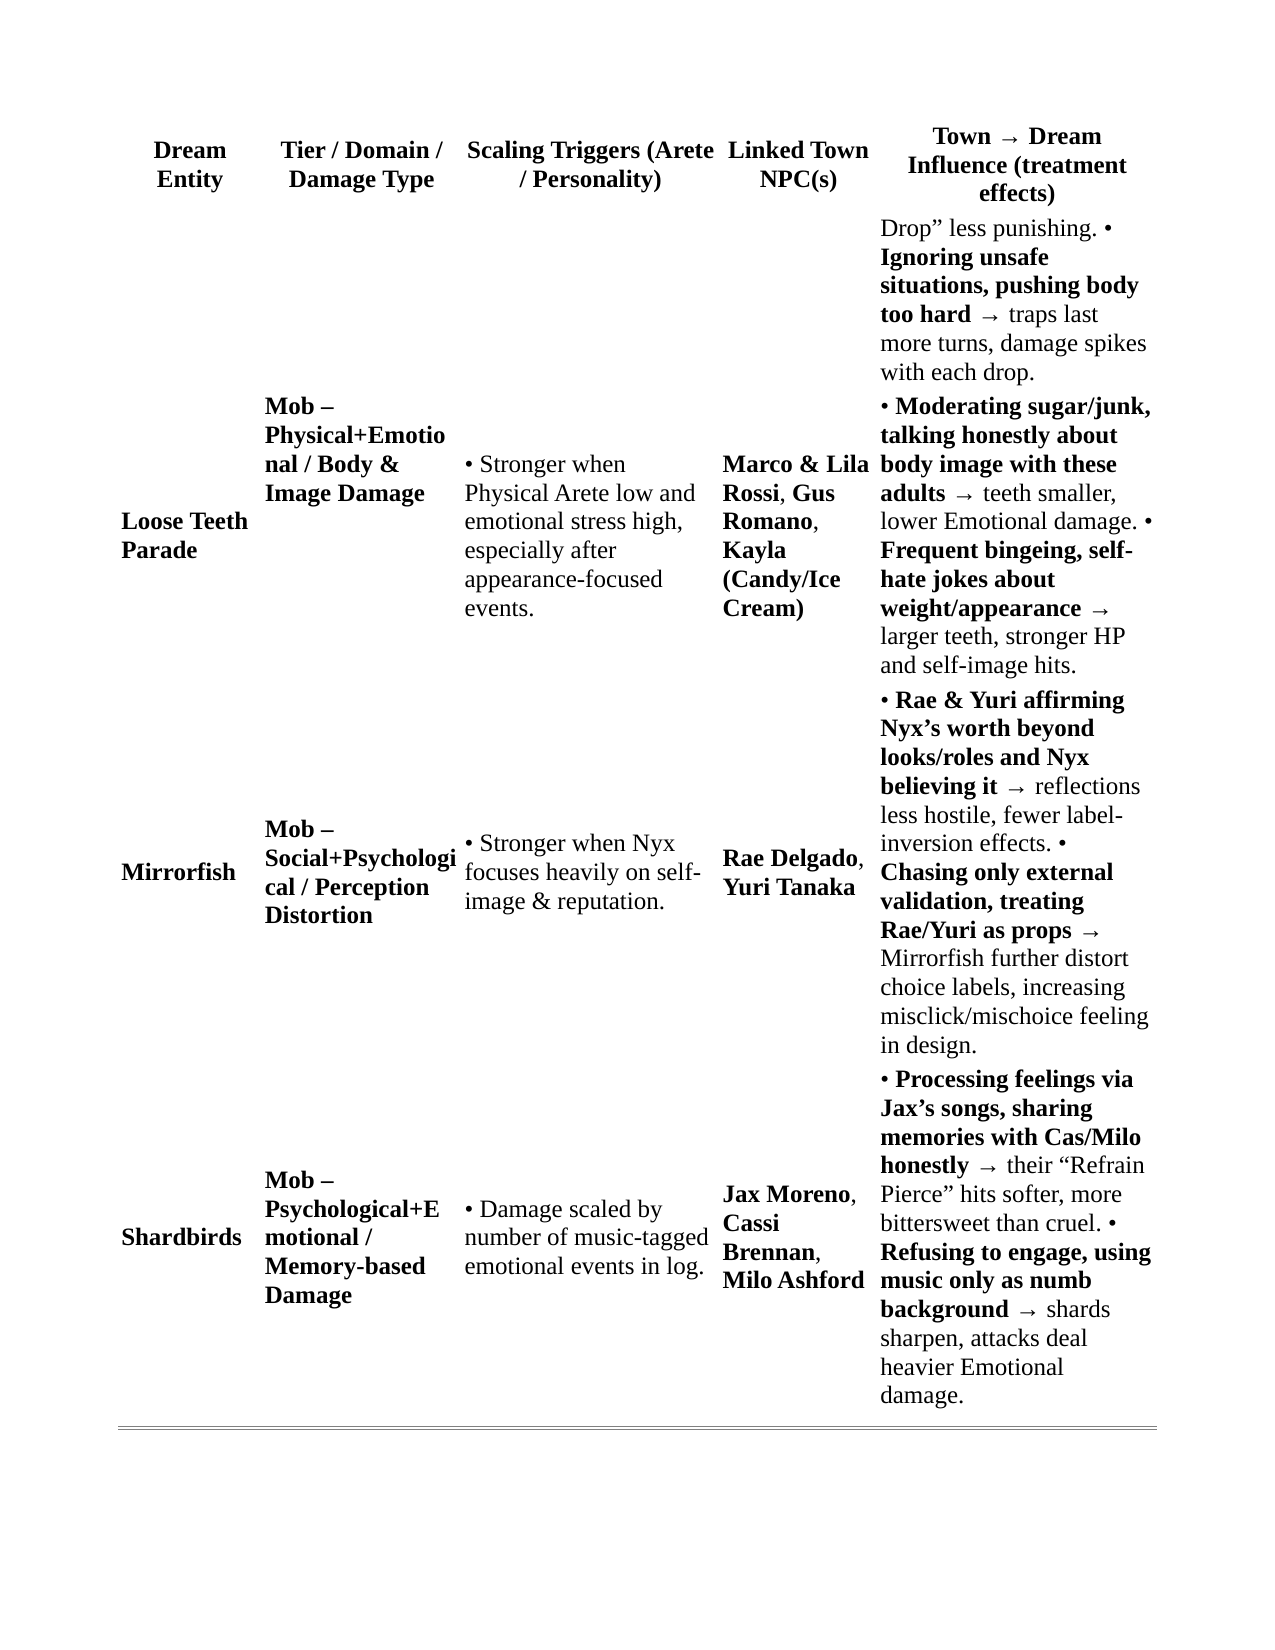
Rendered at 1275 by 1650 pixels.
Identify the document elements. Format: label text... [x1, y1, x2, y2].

table_cell • Damage scaled by number of music-tagged emotional events in log. [461, 1061, 719, 1412]
table_cell [461, 210, 719, 388]
table_cell Loose Teeth Parade [118, 389, 262, 682]
table_header Scaling Triggers (Arete / Personality) [461, 118, 719, 210]
table_cell • Moderating sugar/junk, talking honestly about body image with these adults → teeth smaller, lower Emotional damage. • Frequent bingeing, self-hate jokes about weight/appearance → larger teeth, stronger HP and self-image hits. [877, 389, 1157, 682]
table_cell • Rae & Yuri affirming Nyx’s worth beyond looks/roles and Nyx believing it → reflections less hostile, fewer label-inversion effects. • Chasing only external validation, treating Rae/Yuri as props → Mirrorfish further distort choice labels, increasing misclick/mischoice feeling in design. [877, 682, 1157, 1061]
table_cell Jax Moreno, Cassi Brennan, Milo Ashford [720, 1061, 877, 1412]
table_cell • Stronger when Physical Arete low and emotional stress high, especially after appearance-focused events. [461, 389, 719, 682]
table_cell Mirrorfish [118, 682, 262, 1061]
table_header Town → Dream Influence (treatment effects) [877, 118, 1157, 210]
table_header Linked Town NPC(s) [720, 118, 877, 210]
table_cell [720, 210, 877, 388]
table_cell • Processing feelings via Jax’s songs, sharing memories with Cas/Milo honestly → their “Refrain Pierce” hits softer, more bittersweet than cruel. • Refusing to engage, using music only as numb background → shards sharpen, attacks deal heavier Emotional damage. [877, 1061, 1157, 1412]
table_header Dream Entity [118, 118, 262, 210]
table_cell Marco & Lila Rossi, Gus Romano, Kayla (Candy/Ice Cream) [720, 389, 877, 682]
table_cell [262, 210, 461, 388]
table_cell Mob – Social+Psychological / Perception Distortion [262, 682, 461, 1061]
table_cell Drop” less punishing. • Ignoring unsafe situations, pushing body too hard → traps last more turns, damage spikes with each drop. [877, 210, 1157, 388]
table_cell [118, 210, 262, 388]
table_cell • Stronger when Nyx focuses heavily on self-image & reputation. [461, 682, 719, 1061]
table_header Tier / Domain / Damage Type [262, 118, 461, 210]
table_cell Rae Delgado, Yuri Tanaka [720, 682, 877, 1061]
table_cell Mob – Physical+Emotional / Body & Image Damage [262, 389, 461, 682]
table_cell Mob – Psychological+Emotional / Memory-based Damage [262, 1061, 461, 1412]
table_cell Shardbirds [118, 1061, 262, 1412]
